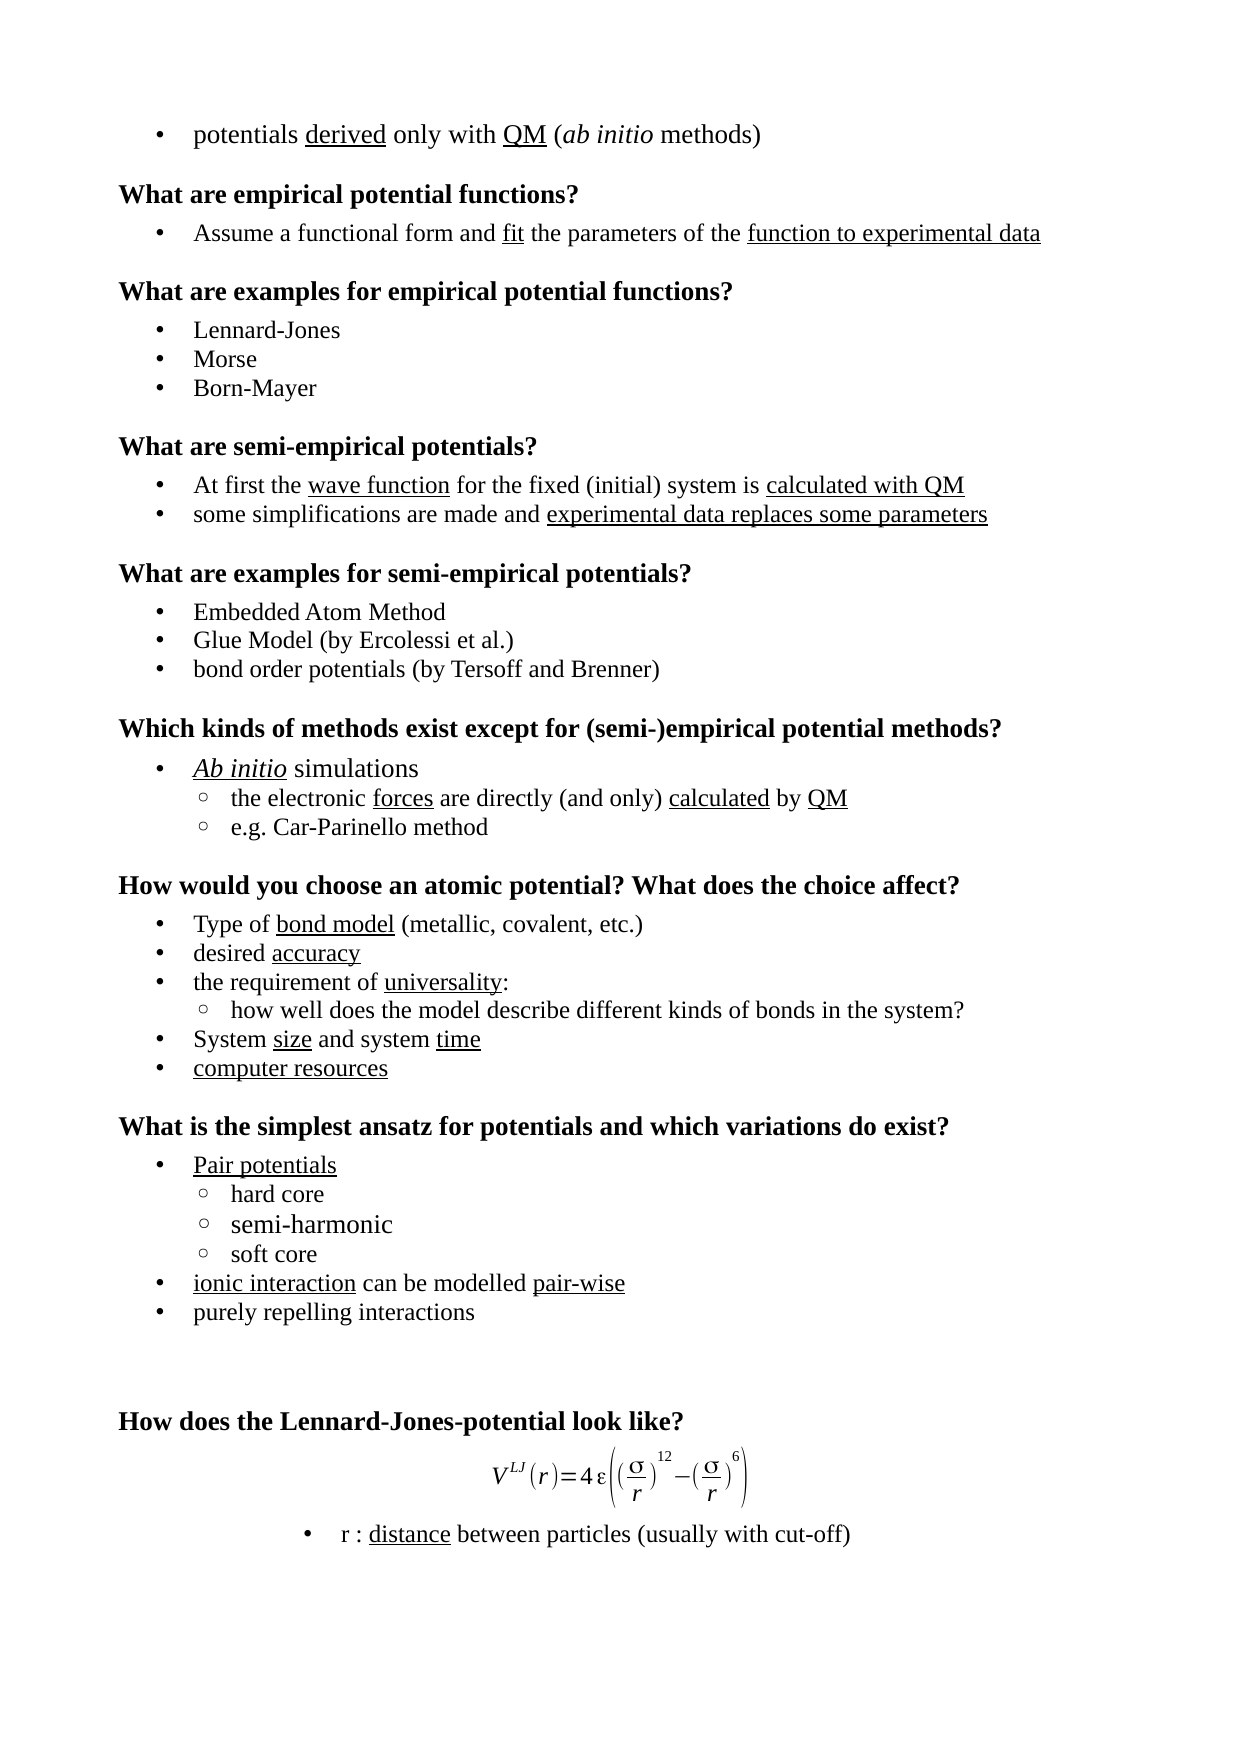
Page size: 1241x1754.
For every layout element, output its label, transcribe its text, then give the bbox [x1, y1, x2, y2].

list Ab initio simulations [156, 752, 1122, 783]
text What are semi-empirical potentials? [118, 431, 1122, 462]
text What are examples for semi-empirical potentials? [118, 557, 1122, 588]
text What are empirical potential functions? [118, 178, 1122, 209]
list the requirement of universality: [156, 967, 1122, 995]
list Assume a functional form and fit the parameters of the function to experimental data [156, 218, 1122, 247]
list soft core [193, 1239, 1122, 1268]
text How does the Lennard-Jones-potential look like? [118, 1405, 1122, 1437]
list how well does the model describe different kinds of bonds in the system? [193, 995, 1122, 1024]
list hard core [193, 1179, 1122, 1208]
list Pair potentials [156, 1150, 1122, 1179]
list System size and system time [156, 1024, 1122, 1053]
list Born-Mayer [156, 373, 1122, 402]
list Morse [156, 344, 1122, 373]
list bond order potentials (by Tersoff and Brenner) [156, 654, 1122, 683]
list e.g. Car-Parinello method [193, 812, 1122, 840]
list computer resources [156, 1053, 1122, 1082]
list At first the wave function for the fixed (initial) system is calculated with QM [156, 471, 1122, 499]
list some simplifications are made and experimental data replaces some parameters [156, 499, 1122, 528]
list Type of bond model (metallic, covalent, etc.) [156, 909, 1122, 938]
list Glue Model (by Ercolessi et al.) [156, 626, 1122, 654]
list Lennard-Jones [156, 316, 1122, 344]
list r : distance between particles (usually with cut-off) [303, 1519, 1122, 1548]
list ionic interaction can be modelled pair-wise [156, 1268, 1122, 1297]
list desired accuracy [156, 938, 1122, 967]
text Which kinds of methods exist except for (semi-)empirical potential methods? [118, 712, 1122, 743]
list potentials derived only with QM (ab initio methods) [156, 118, 1122, 149]
list purely repelling interactions [156, 1297, 1122, 1325]
list semi-harmonic [193, 1208, 1122, 1239]
text How would you choose an atomic potential? What does the choice affect? [118, 869, 1122, 900]
text What are examples for empirical potential functions? [118, 276, 1122, 307]
text What is the simplest ansatz for potentials and which variations do exist? [118, 1110, 1122, 1142]
list the electronic forces are directly (and only) calculated by QM [193, 783, 1122, 812]
list Embedded Atom Method [156, 597, 1122, 626]
